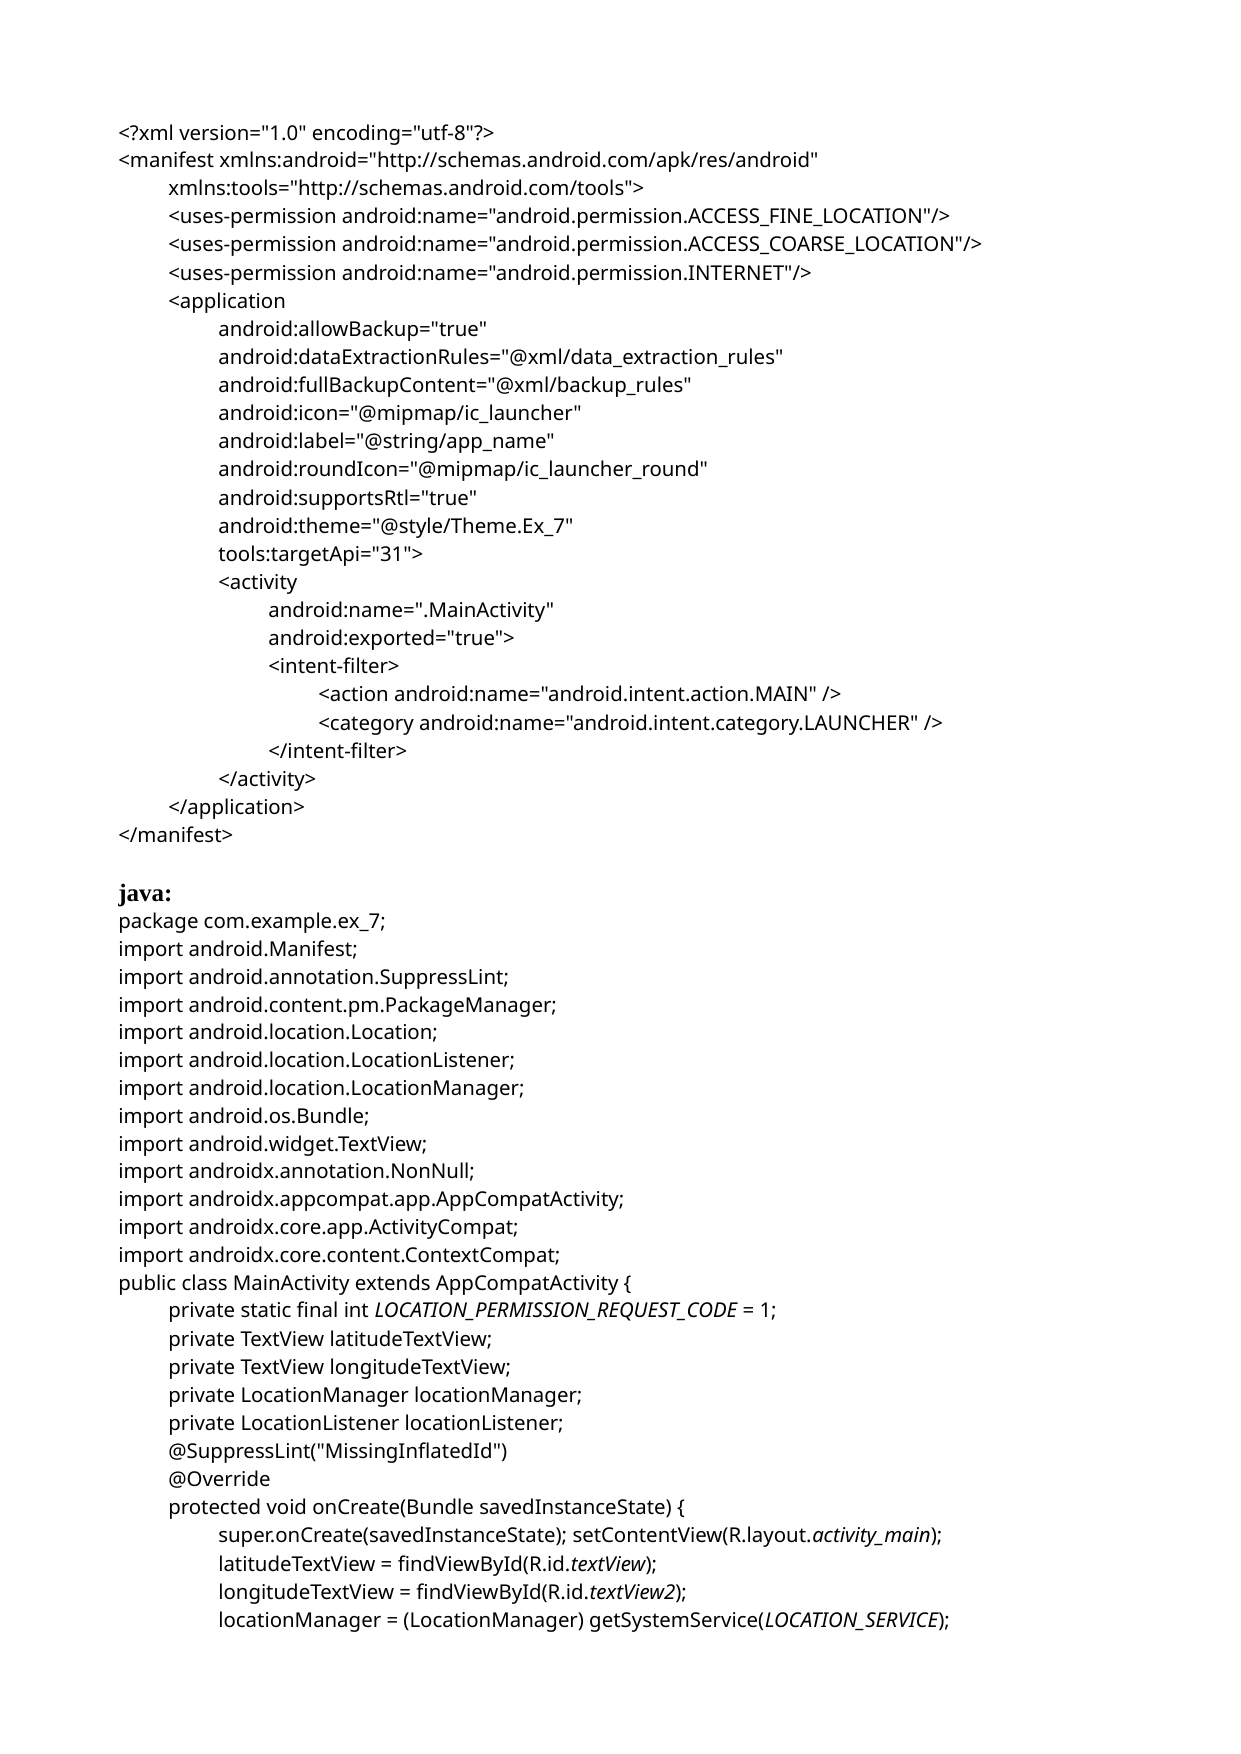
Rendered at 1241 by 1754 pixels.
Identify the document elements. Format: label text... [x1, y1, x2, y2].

text @SuppressLint("MissingInflatedId") [118, 1437, 1122, 1465]
text super.onCreate(savedInstanceState); setContentView(R.layout.activity_main); [118, 1521, 1122, 1549]
text android:fullBackupContent="@xml/backup_rules" [118, 371, 1122, 399]
text </manifest> [118, 821, 1122, 848]
text <uses-permission android:name="android.permission.ACCESS_COARSE_LOCATION"/> [118, 230, 1122, 258]
text import android.Manifest; [118, 934, 1122, 962]
text import androidx.core.app.ActivityCompat; [118, 1213, 1122, 1240]
text android:exported="true"> [118, 624, 1122, 652]
text <action android:name="android.intent.action.MAIN" /> [118, 680, 1122, 708]
text latitudeTextView = findViewById(R.id.textView); [118, 1549, 1122, 1577]
text android:supportsRtl="true" [118, 483, 1122, 511]
text <uses-permission android:name="android.permission.INTERNET"/> [118, 258, 1122, 286]
text @Override [118, 1465, 1122, 1493]
text longitudeTextView = findViewById(R.id.textView2); [118, 1577, 1122, 1605]
text android:name=".MainActivity" [118, 596, 1122, 624]
text import android.annotation.SuppressLint; [118, 962, 1122, 990]
text import androidx.appcompat.app.AppCompatActivity; [118, 1185, 1122, 1213]
text import android.location.Location; [118, 1018, 1122, 1046]
text private LocationManager locationManager; [118, 1380, 1122, 1408]
text android:label="@string/app_name" [118, 427, 1122, 455]
text private LocationListener locationListener; [118, 1408, 1122, 1437]
text </application> [118, 792, 1122, 821]
text android:icon="@mipmap/ic_launcher" [118, 399, 1122, 427]
text private TextView longitudeTextView; [118, 1352, 1122, 1380]
text <manifest xmlns:android="http://schemas.android.com/apk/res/android" [118, 146, 1122, 174]
text package com.example.ex_7; [118, 907, 1122, 934]
text import androidx.annotation.NonNull; [118, 1157, 1122, 1185]
text tools:targetApi="31"> [118, 539, 1122, 567]
text import android.widget.TextView; [118, 1129, 1122, 1157]
text android:allowBackup="true" [118, 314, 1122, 342]
text </activity> [118, 764, 1122, 792]
text <application [118, 286, 1122, 314]
text </intent-filter> [118, 736, 1122, 764]
text private TextView latitudeTextView; [118, 1324, 1122, 1352]
text private static final int LOCATION_PERMISSION_REQUEST_CODE = 1; [118, 1296, 1122, 1324]
text import android.location.LocationListener; [118, 1046, 1122, 1073]
text android:theme="@style/Theme.Ex_7" [118, 511, 1122, 539]
text android:dataExtractionRules="@xml/data_extraction_rules" [118, 342, 1122, 371]
text <category android:name="android.intent.category.LAUNCHER" /> [118, 708, 1122, 736]
text <?xml version="1.0" encoding="utf-8"?> [118, 118, 1122, 146]
text public class MainActivity extends AppCompatActivity { [118, 1268, 1122, 1296]
text java: [118, 878, 1122, 907]
text <intent-filter> [118, 652, 1122, 680]
text xmlns:tools="http://schemas.android.com/tools"> [118, 174, 1122, 202]
text locationManager = (LocationManager) getSystemService(LOCATION_SERVICE); [118, 1605, 1122, 1633]
text <uses-permission android:name="android.permission.ACCESS_FINE_LOCATION"/> [118, 202, 1122, 230]
text <activity [118, 567, 1122, 596]
text import android.location.LocationManager; [118, 1073, 1122, 1101]
text android:roundIcon="@mipmap/ic_launcher_round" [118, 455, 1122, 483]
text import androidx.core.content.ContextCompat; [118, 1240, 1122, 1268]
text import android.content.pm.PackageManager; [118, 990, 1122, 1018]
text import android.os.Bundle; [118, 1101, 1122, 1129]
text protected void onCreate(Bundle savedInstanceState) { [118, 1493, 1122, 1521]
